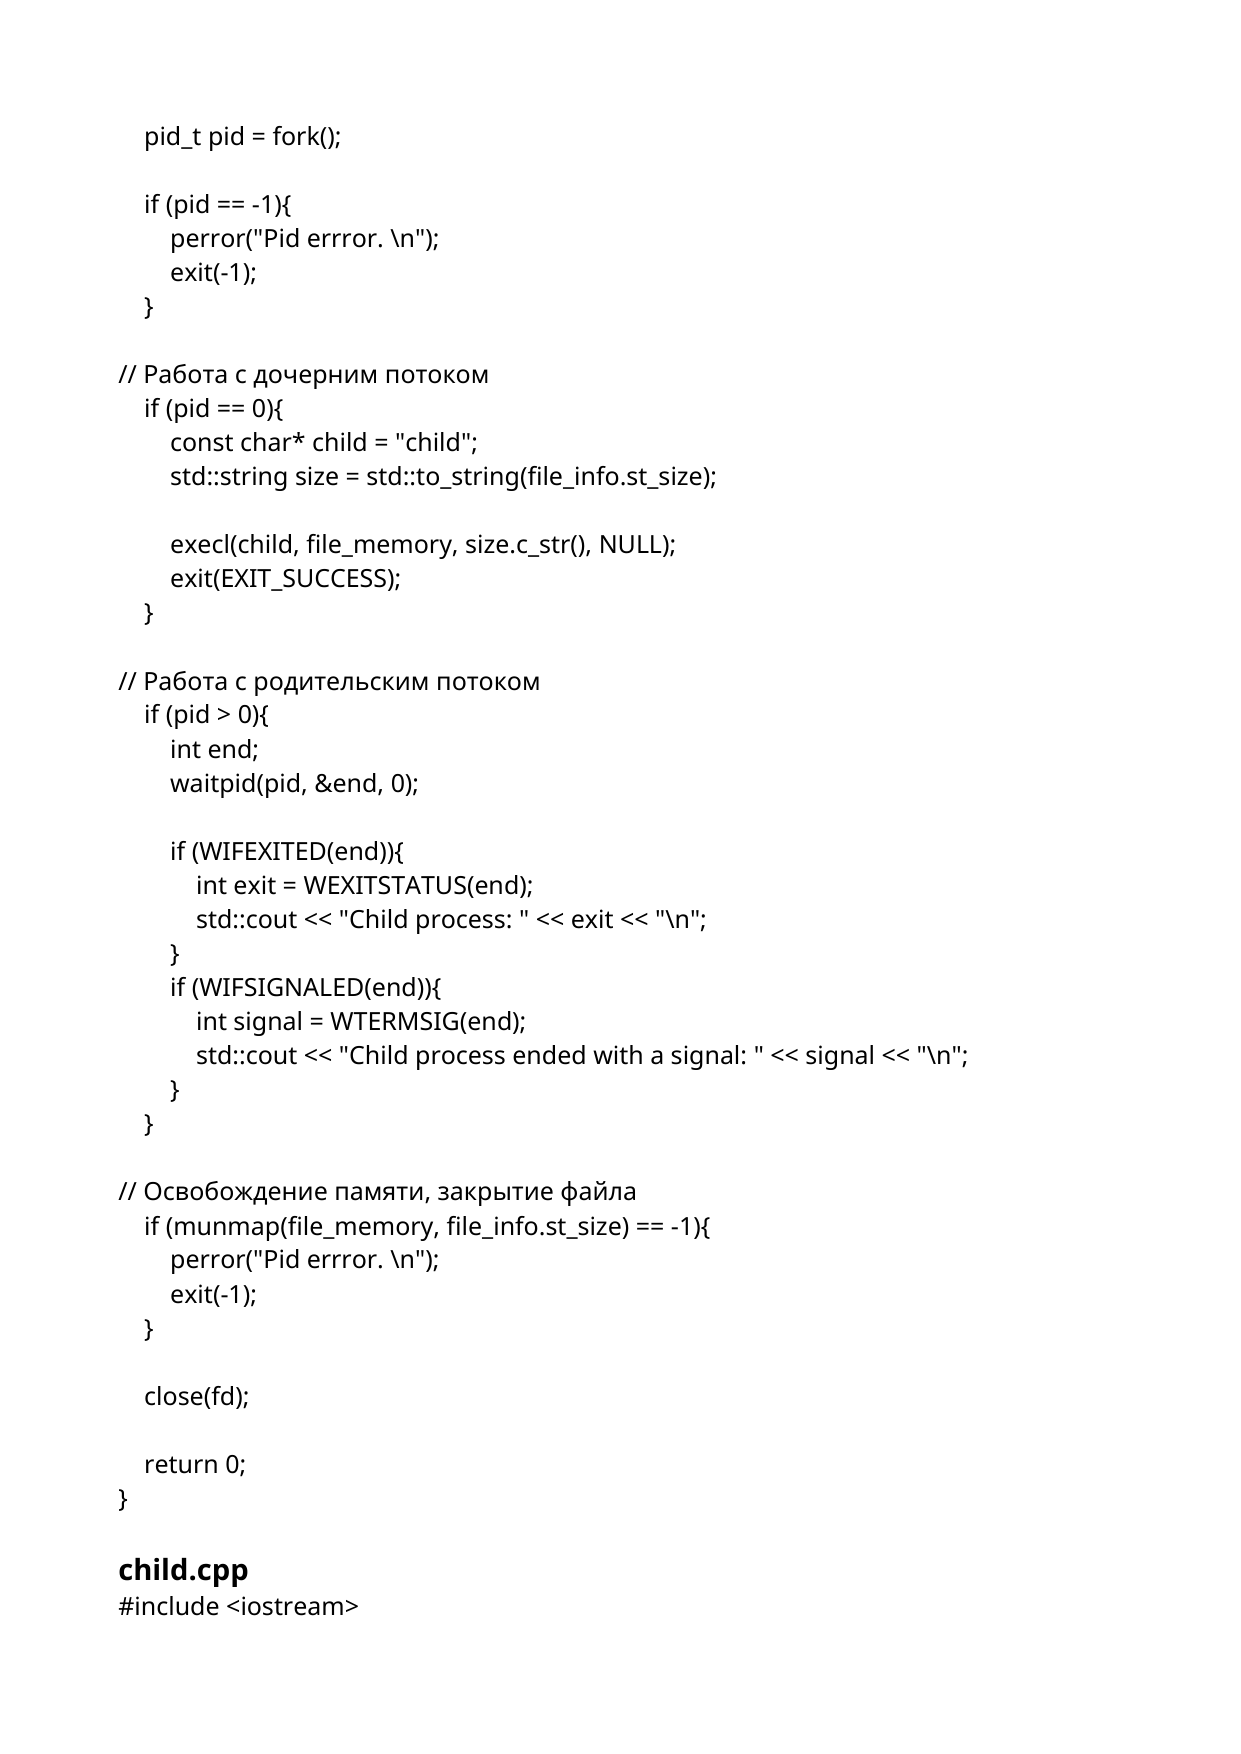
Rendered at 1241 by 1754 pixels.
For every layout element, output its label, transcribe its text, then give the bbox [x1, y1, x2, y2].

text perror("Pid errror. \n"); [118, 1242, 1122, 1276]
text waitpid(pid, &end, 0); [118, 765, 1122, 799]
text perror("Pid errror. \n"); [118, 220, 1122, 254]
text child.cpp [118, 1549, 1122, 1588]
text // Работа с родительским потоком [118, 663, 1122, 697]
text std::cout << "Child process: " << exit << "\n"; [118, 902, 1122, 936]
text if (pid == 0){ [118, 391, 1122, 425]
text } [118, 1310, 1122, 1344]
text // Освобождение памяти, закрытие файла [118, 1174, 1122, 1208]
text } [118, 1072, 1122, 1106]
text int signal = WTERMSIG(end); [118, 1004, 1122, 1038]
text if (WIFSIGNALED(end)){ [118, 970, 1122, 1004]
text int end; [118, 731, 1122, 765]
text } [118, 1106, 1122, 1140]
text const char* child = "child"; [118, 425, 1122, 459]
text } [118, 936, 1122, 970]
text pid_t pid = fork(); [118, 118, 1122, 152]
text exit(-1); [118, 1276, 1122, 1310]
text exit(EXIT_SUCCESS); [118, 561, 1122, 595]
text execl(child, file_memory, size.c_str(), NULL); [118, 527, 1122, 561]
text close(fd); [118, 1378, 1122, 1412]
text // Работа с дочерним потоком [118, 357, 1122, 391]
text if (WIFEXITED(end)){ [118, 833, 1122, 867]
text } [118, 595, 1122, 629]
text exit(-1); [118, 254, 1122, 288]
text #include <iostream> [118, 1588, 1122, 1622]
text if (pid > 0){ [118, 697, 1122, 731]
text } [118, 288, 1122, 322]
text if (pid == -1){ [118, 186, 1122, 220]
text return 0; [118, 1447, 1122, 1481]
text } [118, 1481, 1122, 1515]
text int exit = WEXITSTATUS(end); [118, 867, 1122, 902]
text std::string size = std::to_string(file_info.st_size); [118, 459, 1122, 493]
text std::cout << "Child process ended with a signal: " << signal << "\n"; [118, 1038, 1122, 1072]
text if (munmap(file_memory, file_info.st_size) == -1){ [118, 1208, 1122, 1242]
